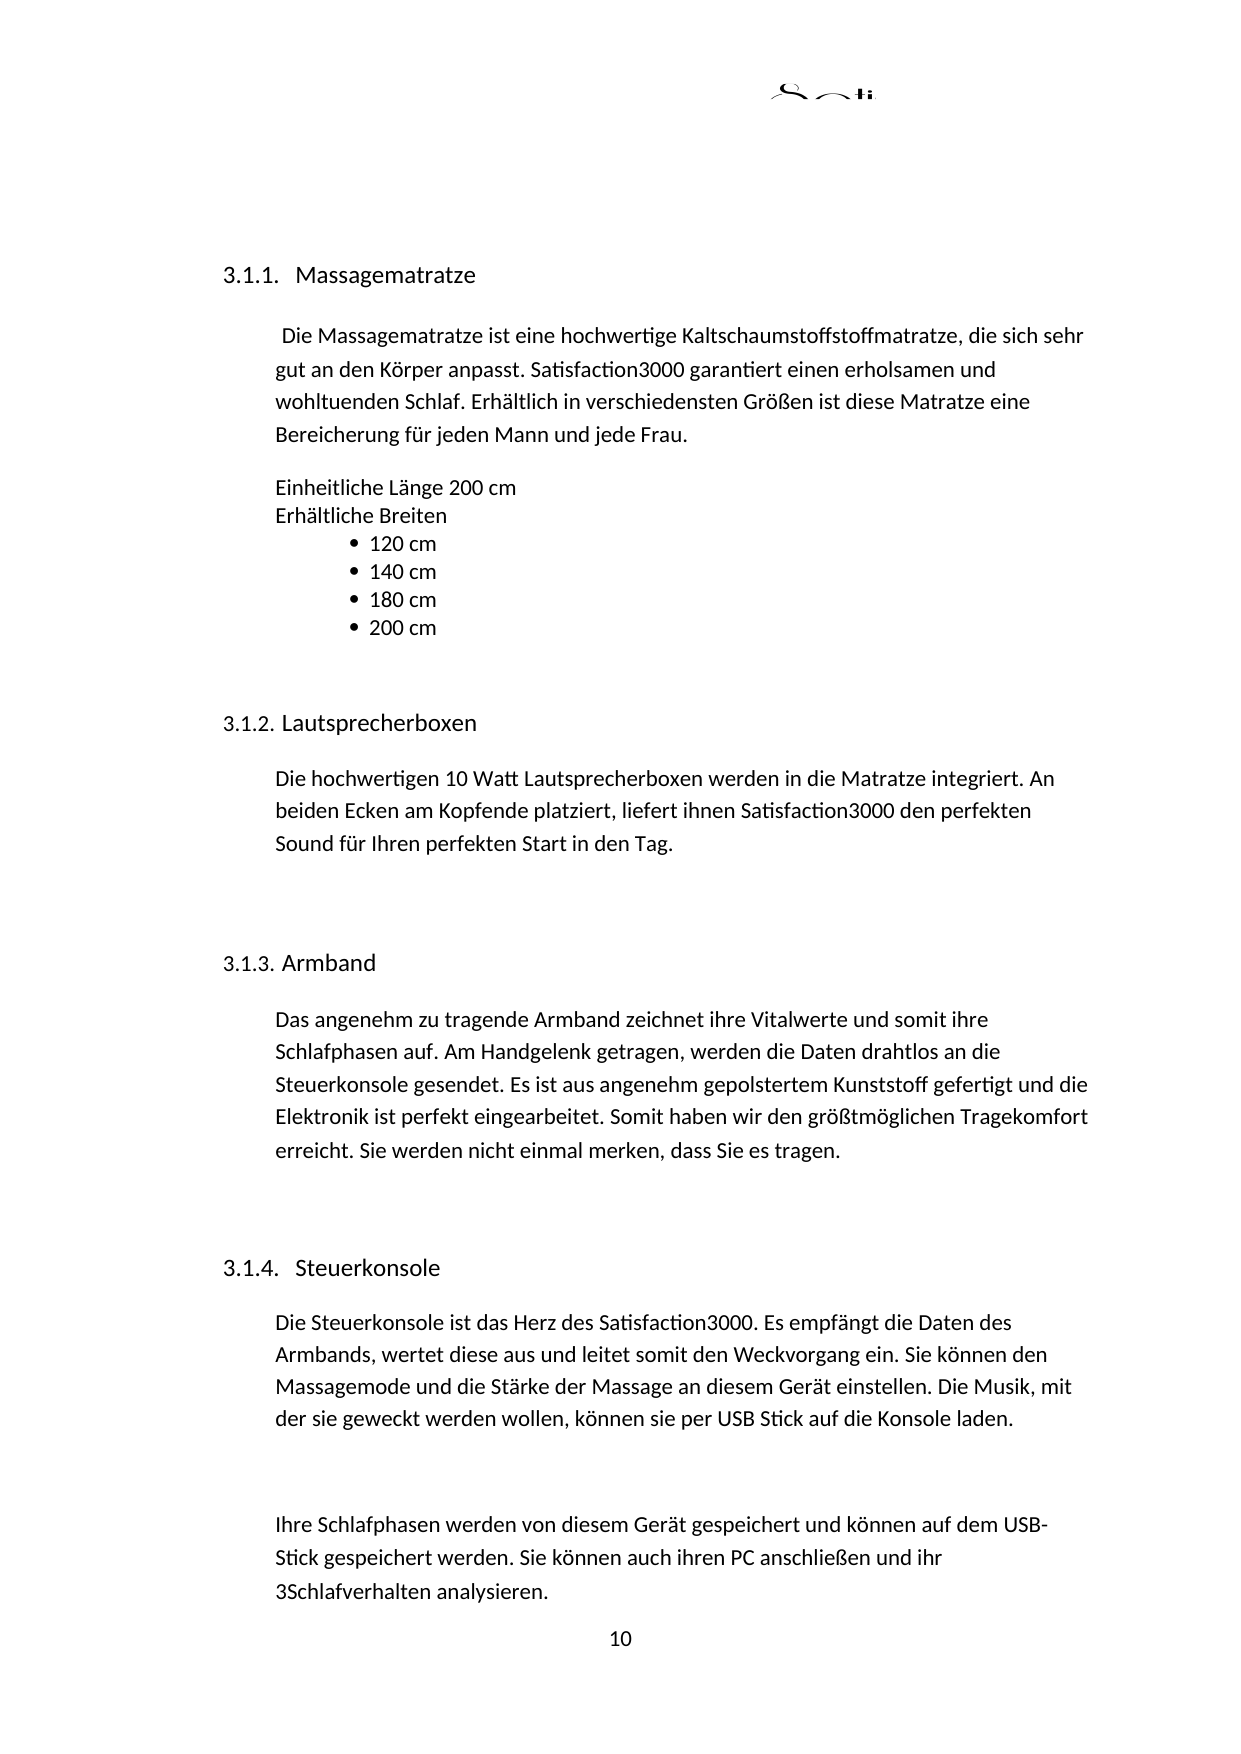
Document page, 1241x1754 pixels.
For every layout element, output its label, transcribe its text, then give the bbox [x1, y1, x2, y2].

list Steuerkonsole [223, 1252, 1093, 1282]
list Massagematratze [223, 260, 1093, 290]
list Die hochwertigen 10 Watt Lautsprecherboxen werden in die Matratze integriert. An beiden Ecken am Kopfende platziert, liefert ihnen Satisfaction3000 den perfekten Sound für Ihren perfekten Start in den Tag. [275, 764, 1093, 857]
list 200 cm [350, 613, 1093, 641]
list 180 cm [350, 585, 1093, 613]
list Ihre Schlafphasen werden von diesem Gerät gespeichert und können auf dem USB-Stick gespeichert werden. Sie können auch ihren PC anschließen und ihr 3Schlafverhalten analysieren. [275, 1510, 1093, 1606]
text Erhältliche Breiten [275, 501, 1093, 529]
text Einheitliche Länge 200 cm [275, 473, 1093, 501]
picture [911, 83, 1097, 130]
list 140 cm [350, 557, 1093, 585]
list Das angenehm zu tragende Armband zeichnet ihre Vitalwerte und somit ihre Schlafphasen auf. Am Handgelenk getragen, werden die Daten drahtlos an die Steuerkonsole gesendet. Es ist aus angenehm gepolstertem Kunststoff gefertigt und die Elektronik ist perfekt eingearbeitet. Somit haben wir den größtmöglichen Tragekomfort erreicht. Sie werden nicht einmal merken, dass Sie es tragen. [275, 1005, 1093, 1165]
list Die Steuerkonsole ist das Herz des Satisfaction3000. Es empfängt die Daten des Armbands, wertet diese aus und leitet somit den Weckvorgang ein. Sie können den Massagemode und die Stärke der Massage an diesem Gerät einstellen. Die Musik, mit der sie geweckt werden wollen, können sie per USB Stick auf die Konsole laden. [275, 1308, 1093, 1432]
list Armband [223, 943, 1093, 979]
list 120 cm [350, 529, 1093, 557]
list Lautsprecherboxen [223, 703, 1093, 738]
list Die Massagematratze ist eine hochwertige Kaltschaumstoffstoffmatratze, die sich sehr gut an den Körper anpasst. Satisfaction3000 garantiert einen erholsamen und wohltuenden Schlaf. Erhältlich in verschiedensten Größen ist diese Matratze eine Bereicherung für jeden Mann und jede Frau. [275, 316, 1093, 448]
